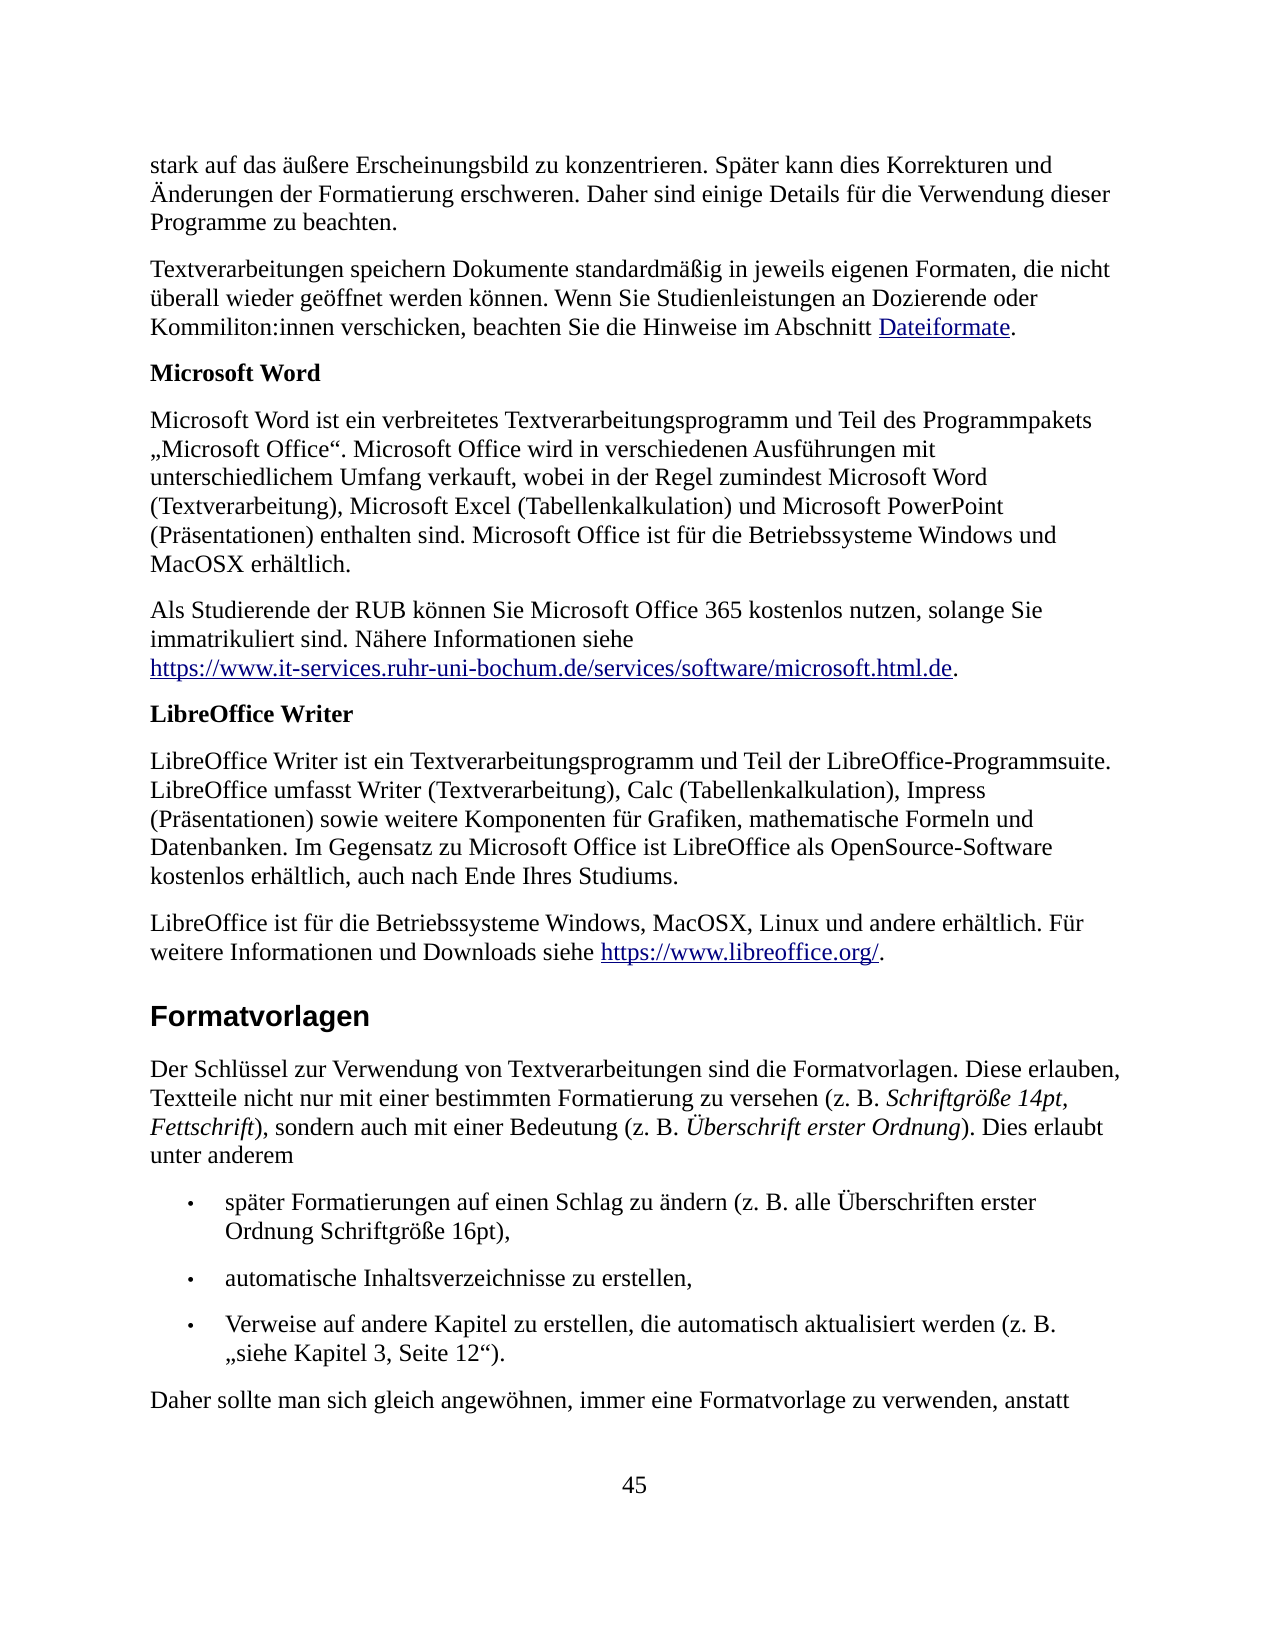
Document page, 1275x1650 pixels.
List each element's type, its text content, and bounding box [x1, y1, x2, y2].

text Microsoft Word [150, 358, 1125, 387]
text Textverarbeitungen speichern Dokumente standardmäßig in jeweils eigenen Formaten, die nicht überall wieder geöffnet werden können. Wenn Sie Studienleistungen an Dozierende oder Kommiliton:innen verschicken, beachten Sie die Hinweise im Abschnitt Dateiformate. [150, 254, 1125, 340]
text LibreOffice Writer ist ein Textverarbeitungsprogramm und Teil der LibreOffice-Programmsuite. LibreOffice umfasst Writer (Textverarbeitung), Calc (Tabellenkalkulation), Impress (Präsentationen) sowie weitere Komponenten für Grafiken, mathematische Formeln und Datenbanken. Im Gegensatz zu Microsoft Office ist LibreOffice als OpenSource-Software kostenlos erhältlich, auch nach Ende Ihres Studiums. [150, 746, 1125, 890]
subtitle Formatvorlagen [150, 999, 1125, 1033]
text LibreOffice Writer [150, 699, 1125, 728]
text Der Schlüssel zur Verwendung von Textverarbeitungen sind die Formatvorlagen. Diese erlauben, Textteile nicht nur mit einer bestimmten Formatierung zu versehen (z. B. Schriftgröße 14pt, Fettschrift), sondern auch mit einer Bedeutung (z. B. Überschrift erster Ordnung). Dies erlaubt unter anderem [150, 1054, 1125, 1169]
text Als Studierende der RUB können Sie Microsoft Office 365 kostenlos nutzen, solange Sie immatrikuliert sind. Nähere Informationen siehe https://www.it-services.ruhr-uni-bochum.de/services/software/microsoft.html.de. [150, 595, 1125, 682]
text Daher sollte man sich gleich angewöhnen, immer eine Formatvorlage zu verwenden, anstatt [150, 1385, 1125, 1413]
text LibreOffice ist für die Betriebssysteme Windows, MacOSX, Linux und andere erhältlich. Für weitere Informationen und Downloads siehe https://www.libreoffice.org/. [150, 908, 1125, 965]
list später Formatierungen auf einen Schlag zu ändern (z. B. alle Überschriften erster Ordnung Schriftgröße 16pt), [187, 1187, 1125, 1245]
list automatische Inhaltsverzeichnisse zu erstellen, [187, 1263, 1125, 1291]
text Microsoft Word ist ein verbreitetes Textverarbeitungsprogramm und Teil des Programmpakets „Microsoft Office“. Microsoft Office wird in verschiedenen Ausführungen mit unterschiedlichem Umfang verkauft, wobei in der Regel zumindest Microsoft Word (Textverarbeitung), Microsoft Excel (Tabellenkalkulation) und Microsoft PowerPoint (Präsentationen) enthalten sind. Microsoft Office ist für die Betriebssysteme Windows und MacOSX erhältlich. [150, 405, 1125, 577]
list Verweise auf andere Kapitel zu erstellen, die automatisch aktualisiert werden (z. B. „siehe Kapitel 3, Seite 12“). [187, 1309, 1125, 1367]
text stark auf das äußere Erscheinungsbild zu konzentrieren. Später kann dies Korrekturen und Änderungen der Formatierung erschweren. Daher sind einige Details für die Verwendung dieser Programme zu beachten. [150, 150, 1125, 236]
